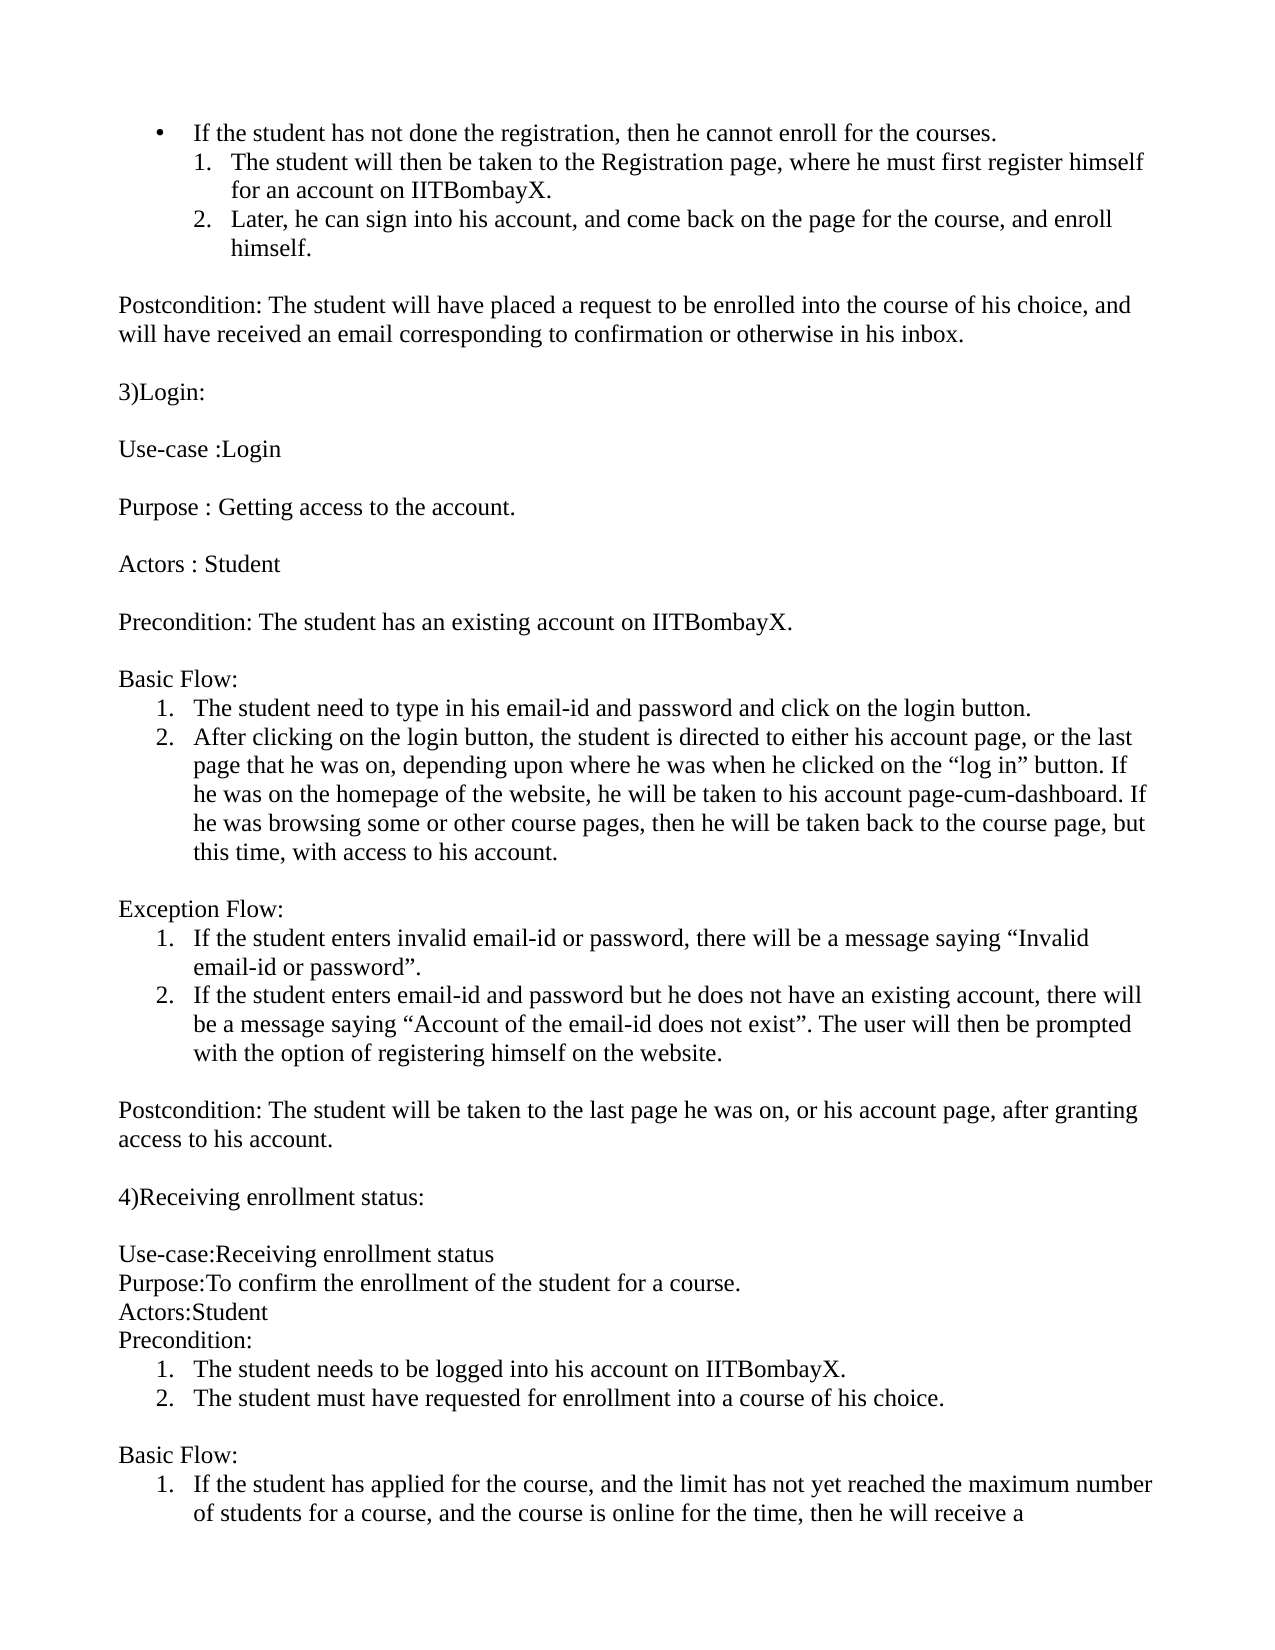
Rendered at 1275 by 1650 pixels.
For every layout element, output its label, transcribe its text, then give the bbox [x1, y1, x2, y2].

text Exception Flow: [118, 894, 1157, 923]
list After clicking on the login button, the student is directed to either his account page, or the last page that he was on, depending upon where he was when he clicked on the “log in” button. If he was on the homepage of the website, he will be taken to his account page-cum-dashboard. If he was browsing some or other course pages, then he will be taken back to the course page, but this time, with access to his account. [156, 722, 1157, 866]
list The student must have requested for enrollment into a course of his choice. [156, 1383, 1157, 1412]
text Precondition: The student has an existing account on IITBombayX. [118, 607, 1157, 636]
list If the student enters invalid email-id or password, there will be a message saying “Invalid email-id or password”. [156, 923, 1157, 981]
text Precondition: [118, 1326, 1157, 1354]
list The student needs to be logged into his account on IITBombayX. [156, 1354, 1157, 1383]
list The student will then be taken to the Registration page, where he must first register himself for an account on IITBombayX. [193, 147, 1157, 204]
text Postcondition: The student will have placed a request to be enrolled into the course of his choice, and will have received an email corresponding to confirmation or otherwise in his inbox. [118, 291, 1157, 348]
text 4)Receiving enrollment status: [118, 1182, 1157, 1211]
text Actors:Student [118, 1297, 1157, 1326]
text Basic Flow: [118, 1441, 1157, 1469]
list If the student enters email-id and password but he does not have an existing account, there will be a message saying “Account of the email-id does not exist”. The user will then be prompted with the option of registering himself on the website. [156, 981, 1157, 1067]
text 3)Login: [118, 377, 1157, 406]
list Later, he can sign into his account, and come back on the page for the course, and enroll himself. [193, 204, 1157, 262]
text Actors : Student [118, 549, 1157, 578]
list The student need to type in his email-id and password and click on the login button. [156, 693, 1157, 722]
text Postcondition: The student will be taken to the last page he was on, or his account page, after granting access to his account. [118, 1096, 1157, 1153]
text Basic Flow: [118, 664, 1157, 693]
text Use-case :Login [118, 434, 1157, 463]
text Use-case:Receiving enrollment status [118, 1239, 1157, 1268]
list If the student has applied for the course, and the limit has not yet reached the maximum number of students for a course, and the course is online for the time, then he will receive a [156, 1469, 1157, 1527]
list If the student has not done the registration, then he cannot enroll for the courses. [156, 118, 1157, 147]
text Purpose:To confirm the enrollment of the student for a course. [118, 1268, 1157, 1297]
text Purpose : Getting access to the account. [118, 492, 1157, 521]
